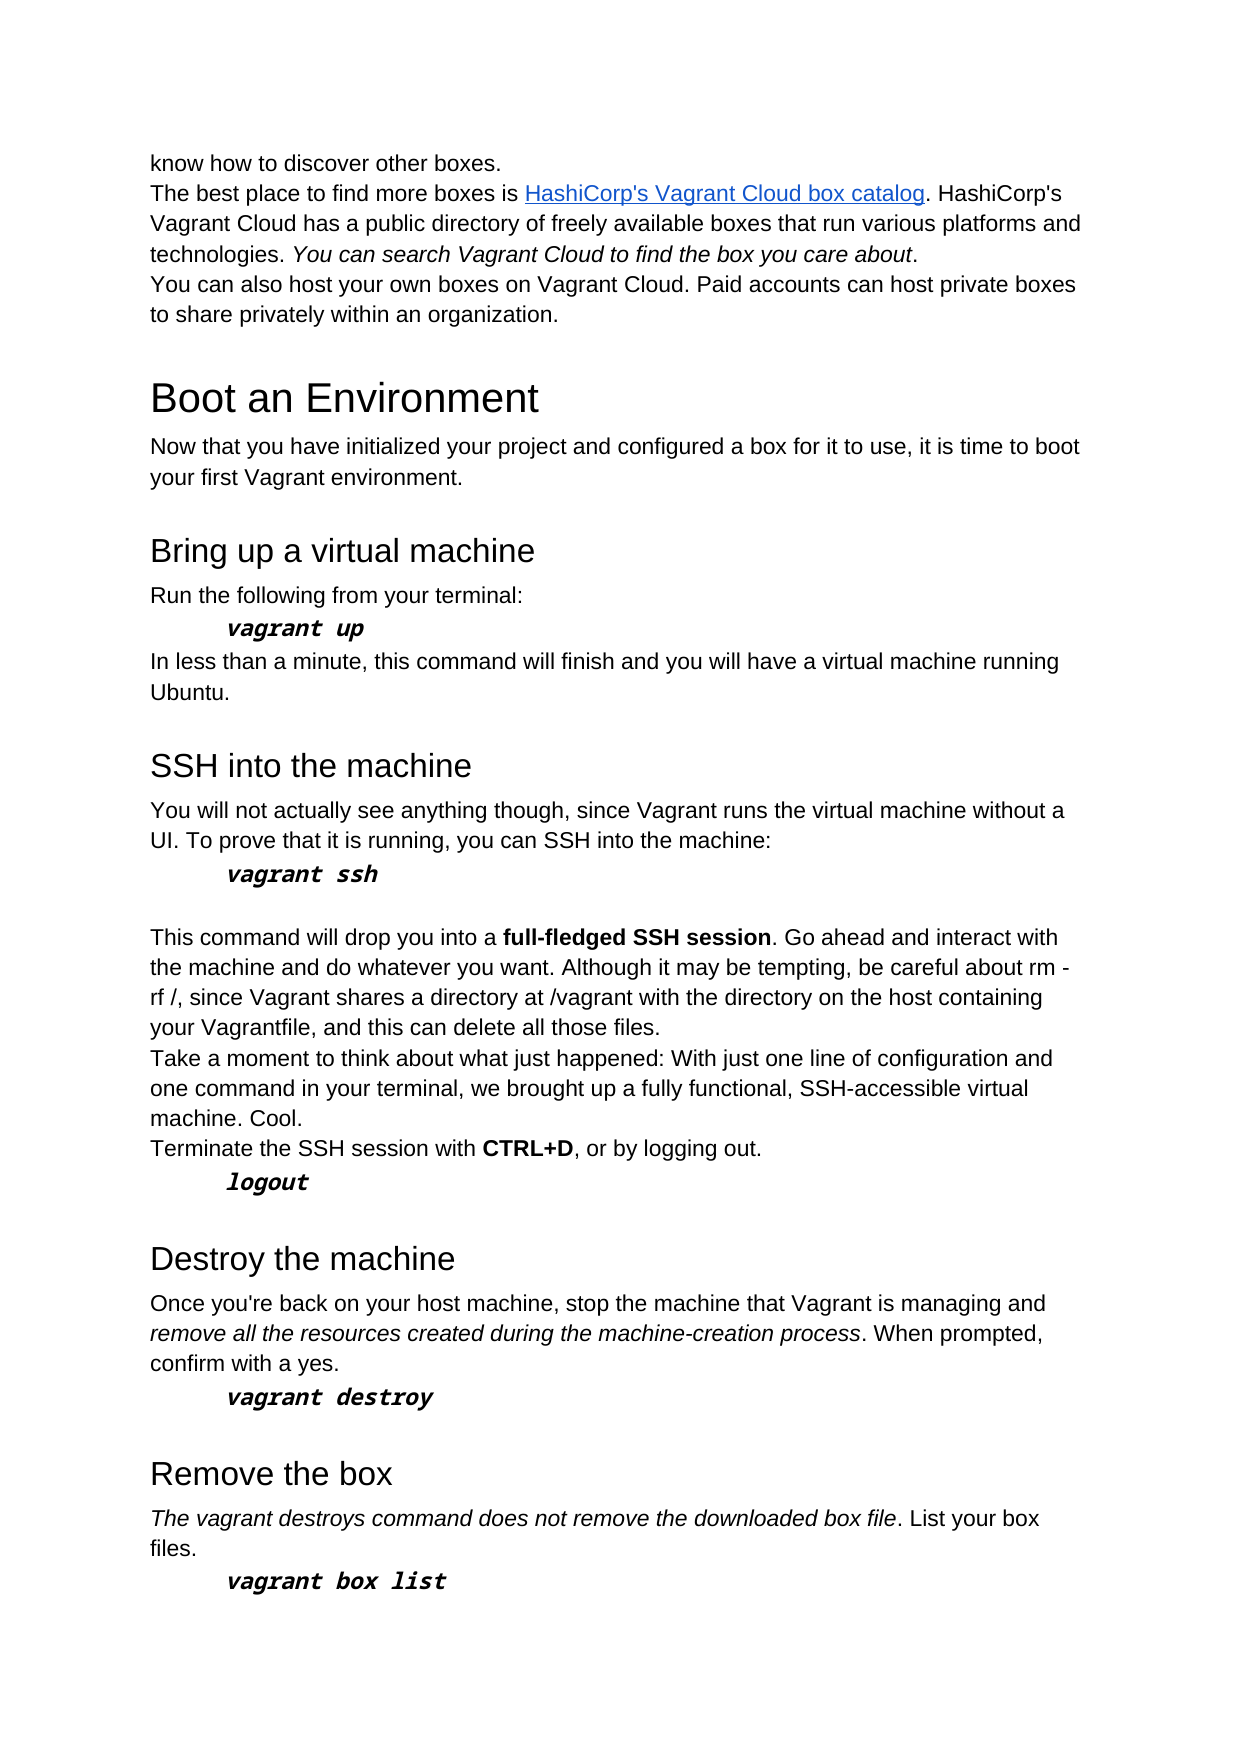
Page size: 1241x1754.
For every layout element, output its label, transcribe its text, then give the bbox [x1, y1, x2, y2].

text vagrant box list [225, 1565, 1090, 1596]
subtitle SSH into the machine [150, 746, 1090, 785]
text Now that you have initialized your project and configured a box for it to use, it is time to boot your first Vagrant environment. [150, 433, 1090, 490]
text In less than a minute, this command will finish and you will have a virtual machine running Ubuntu. [150, 648, 1090, 705]
text vagrant up [225, 612, 1090, 644]
subtitle Bring up a virtual machine [150, 531, 1090, 570]
subtitle Boot an Environment [150, 373, 1090, 421]
text know how to discover other boxes. [150, 150, 1090, 176]
text The vagrant destroys command does not remove the downloaded box file. List your box files. [150, 1505, 1090, 1561]
text Terminate the SSH session with CTRL+D, or by logging out. [150, 1135, 1090, 1162]
text This command will drop you into a full-fledged SSH session. Go ahead and interact with the machine and do whatever you want. Although it may be tempting, be careful about rm -rf /, since Vagrant shares a directory at /vagrant with the directory on the host containing your Vagrantfile, and this can delete all those files. [150, 924, 1090, 1041]
subtitle Destroy the machine [150, 1239, 1090, 1277]
text Once you're back on your host machine, stop the machine that Vagrant is managing and remove all the resources created during the machine-creation process. When prompted, confirm with a yes. [150, 1290, 1090, 1377]
text Take a moment to think about what just happened: With just one line of configuration and one command in your terminal, we brought up a fully functional, SSH-accessible virtual machine. Cool. [150, 1044, 1090, 1131]
text Run the following from your terminal: [150, 582, 1090, 608]
text vagrant destroy [225, 1380, 1090, 1412]
text logout [225, 1165, 1090, 1197]
text The best place to find more boxes is HashiCorp's Vagrant Cloud box catalog. HashiCorp's Vagrant Cloud has a public directory of freely available boxes that run various platforms and technologies. You can search Vagrant Cloud to find the box you care about. [150, 180, 1090, 267]
subtitle Remove the box [150, 1454, 1090, 1492]
text You will not actually see anything though, since Vagrant runs the virtual machine without a UI. To prove that it is running, you can SSH into the machine: [150, 797, 1090, 854]
text vagrant ssh [225, 858, 1090, 889]
text You can also host your own boxes on Vagrant Cloud. Paid accounts can host private boxes to share privately within an organization. [150, 271, 1090, 327]
